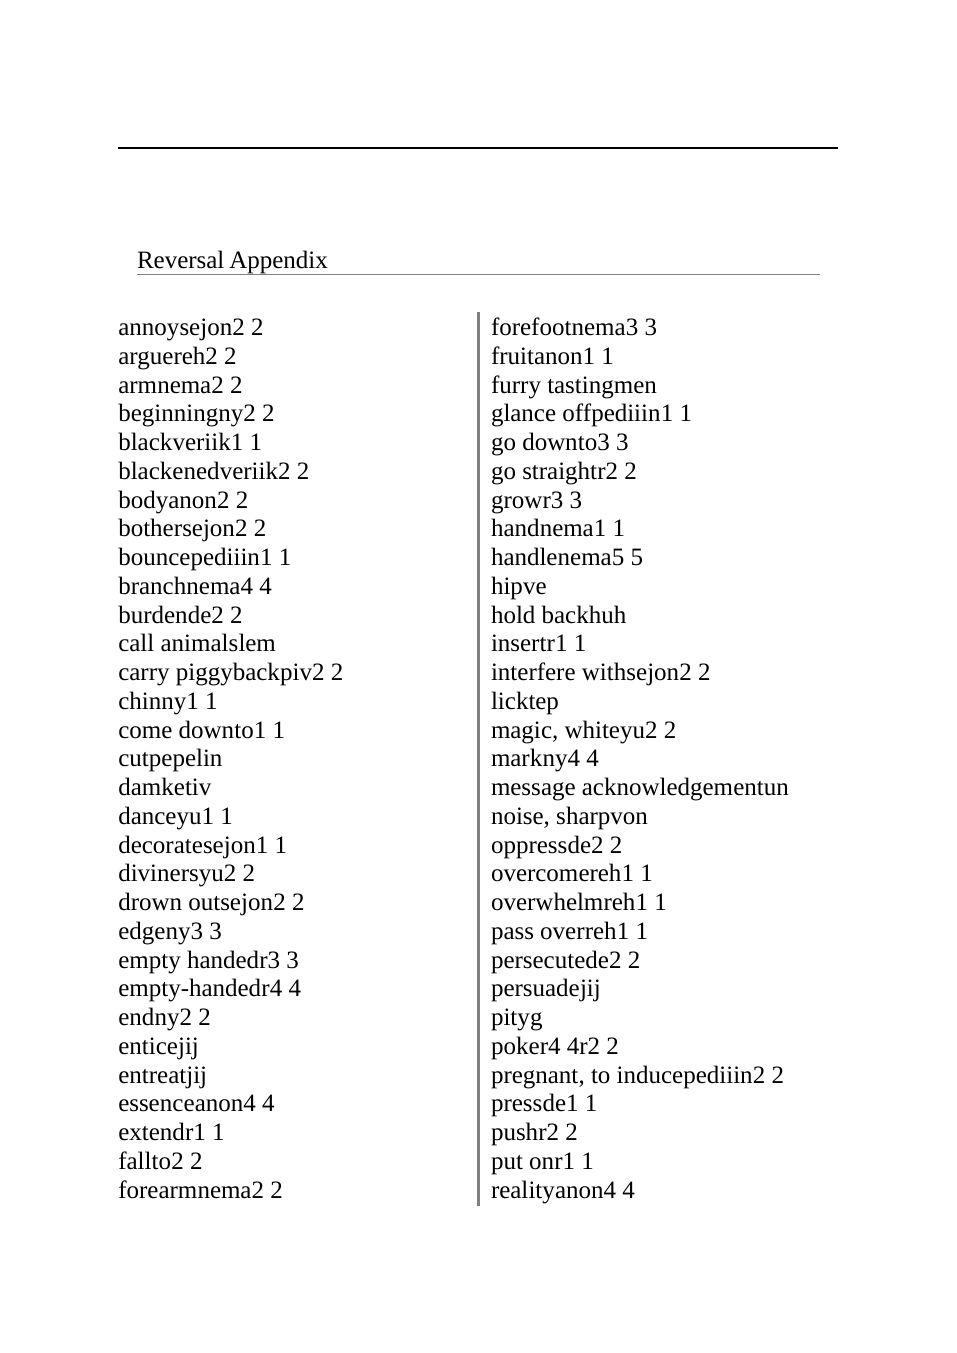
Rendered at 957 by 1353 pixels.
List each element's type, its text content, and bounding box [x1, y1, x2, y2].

text armnema2 2 [118, 370, 466, 398]
text go downto3 3 [491, 427, 838, 456]
text realityanon4 4 [491, 1175, 838, 1203]
text fallto2 2 [118, 1146, 466, 1175]
text bothersejon2 2 [118, 513, 466, 542]
text extendr1 1 [118, 1117, 466, 1146]
text markny4 4 [491, 743, 838, 772]
text fruitanon1 1 [491, 341, 838, 370]
text overwhelmreh1 1 [491, 887, 838, 916]
text call animalslem [118, 628, 466, 657]
text furry tastingmen [491, 370, 838, 398]
text hold backhuh [491, 600, 838, 628]
text interfere withsejon2 2 [491, 657, 838, 686]
text hipve [491, 571, 838, 600]
text Reversal Appendix [137, 245, 820, 274]
text empty-handedr4 4 [118, 973, 466, 1002]
text go straightr2 2 [491, 456, 838, 485]
text handlenema5 5 [491, 542, 838, 571]
text bouncepediiin1 1 [118, 542, 466, 571]
text persecutede2 2 [491, 945, 838, 973]
text pregnant, to inducepediiin2 2 [491, 1060, 838, 1088]
text empty handedr3 3 [118, 945, 466, 973]
text essenceanon4 4 [118, 1088, 466, 1117]
text enticejij [118, 1031, 466, 1060]
text message acknowledgementun [491, 772, 838, 801]
text divinersyu2 2 [118, 858, 466, 887]
text pushr2 2 [491, 1117, 838, 1146]
text put onr1 1 [491, 1146, 838, 1175]
text poker4 4r2 2 [491, 1031, 838, 1060]
text persuadejij [491, 973, 838, 1002]
text come downto1 1 [118, 715, 466, 743]
text blackveriik1 1 [118, 427, 466, 456]
text branchnema4 4 [118, 571, 466, 600]
text danceyu1 1 [118, 801, 466, 830]
text growr3 3 [491, 485, 838, 513]
text carry piggybackpiv2 2 [118, 657, 466, 686]
text drown outsejon2 2 [118, 887, 466, 916]
text entreatjij [118, 1060, 466, 1088]
text overcomereh1 1 [491, 858, 838, 887]
text edgeny3 3 [118, 916, 466, 945]
text endny2 2 [118, 1002, 466, 1031]
text arguereh2 2 [118, 341, 466, 370]
text bodyanon2 2 [118, 485, 466, 513]
text insertr1 1 [491, 628, 838, 657]
text magic, whiteyu2 2 [491, 715, 838, 743]
text oppressde2 2 [491, 830, 838, 858]
text annoysejon2 2 [118, 312, 466, 341]
text handnema1 1 [491, 513, 838, 542]
text glance offpediiin1 1 [491, 398, 838, 427]
text licktep [491, 686, 838, 715]
text cutpepelin [118, 743, 466, 772]
text pressde1 1 [491, 1088, 838, 1117]
text blackenedveriik2 2 [118, 456, 466, 485]
text noise, sharpvon [491, 801, 838, 830]
text pityg [491, 1002, 838, 1031]
text forefootnema3 3 [491, 312, 838, 341]
text chinny1 1 [118, 686, 466, 715]
text pass overreh1 1 [491, 916, 838, 945]
text decoratesejon1 1 [118, 830, 466, 858]
text beginningny2 2 [118, 398, 466, 427]
text damketiv [118, 772, 466, 801]
text burdende2 2 [118, 600, 466, 628]
text forearmnema2 2 [118, 1175, 466, 1203]
